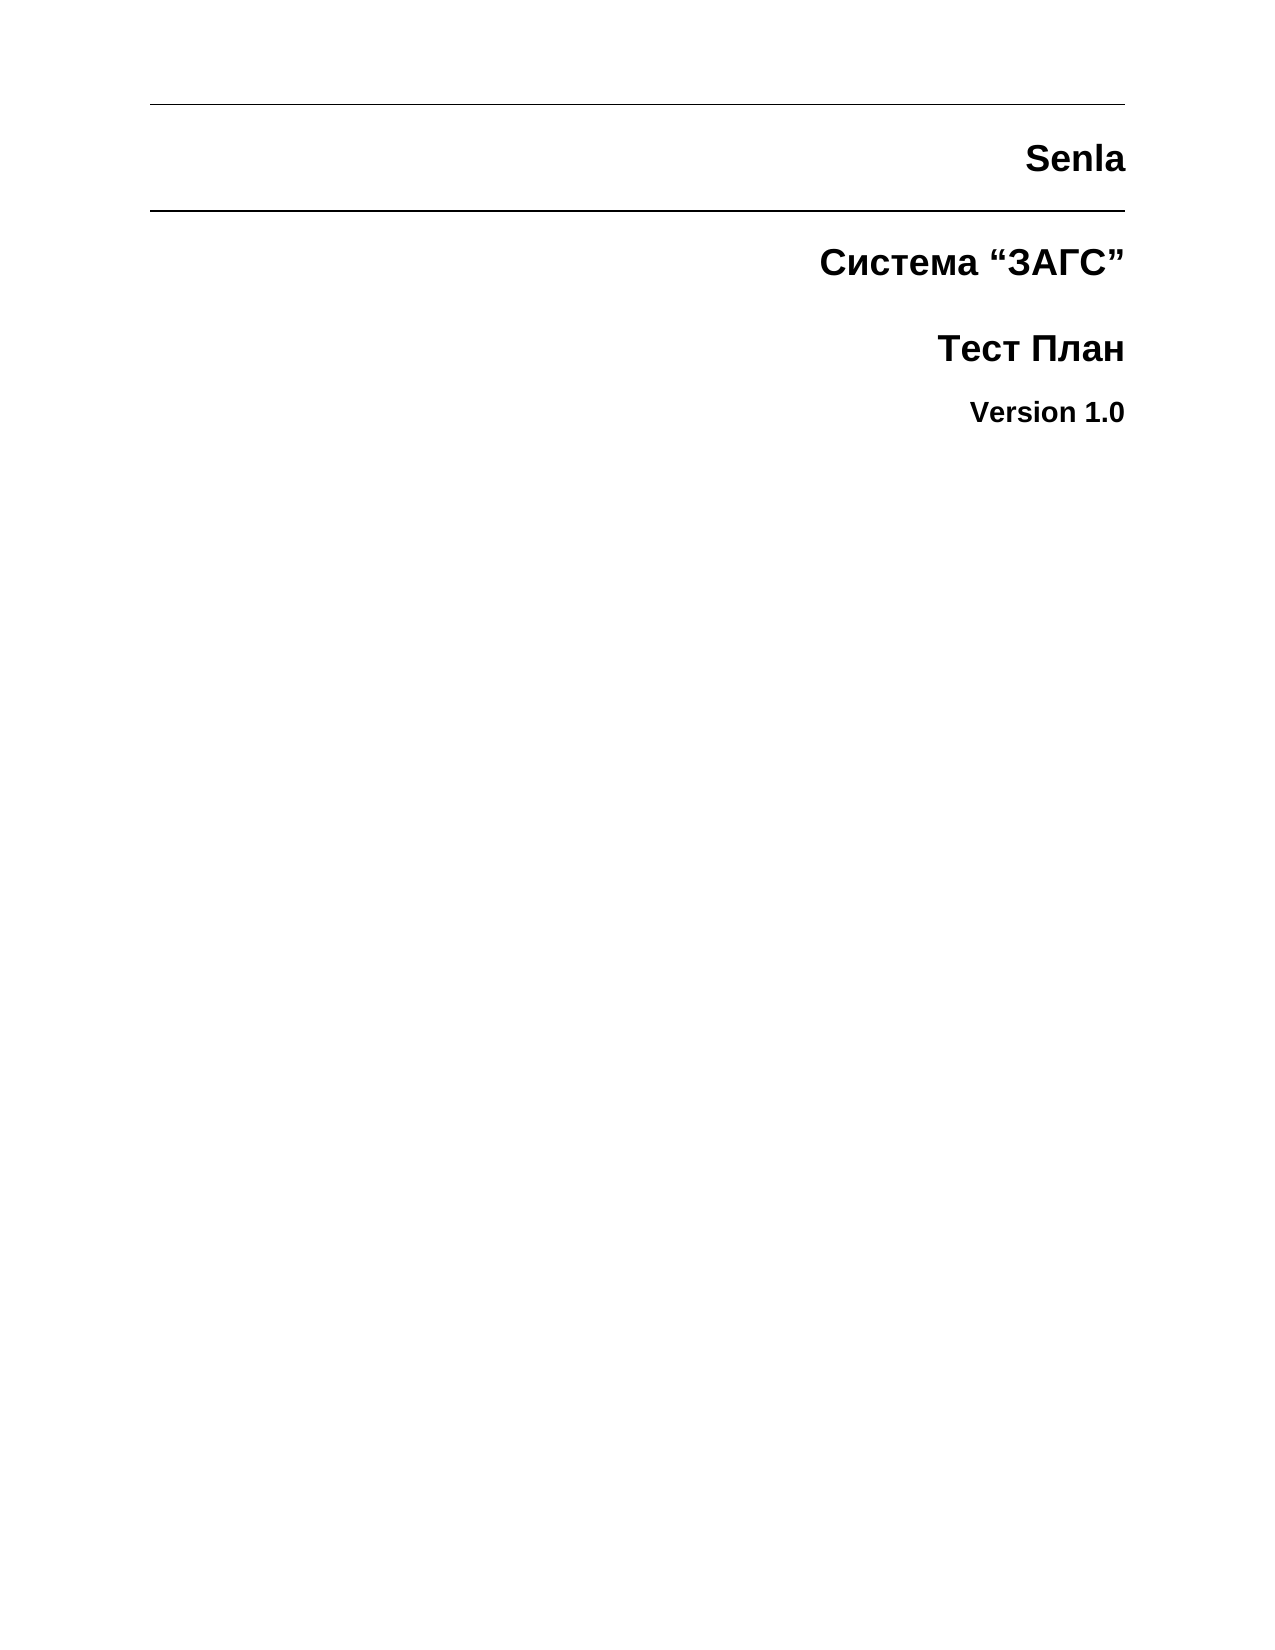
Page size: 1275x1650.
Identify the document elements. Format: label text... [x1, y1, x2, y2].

subtitle Тест План [150, 327, 1125, 370]
text Система “ЗАГС” [150, 240, 1125, 283]
subtitle Version 1.0 [150, 395, 1125, 428]
